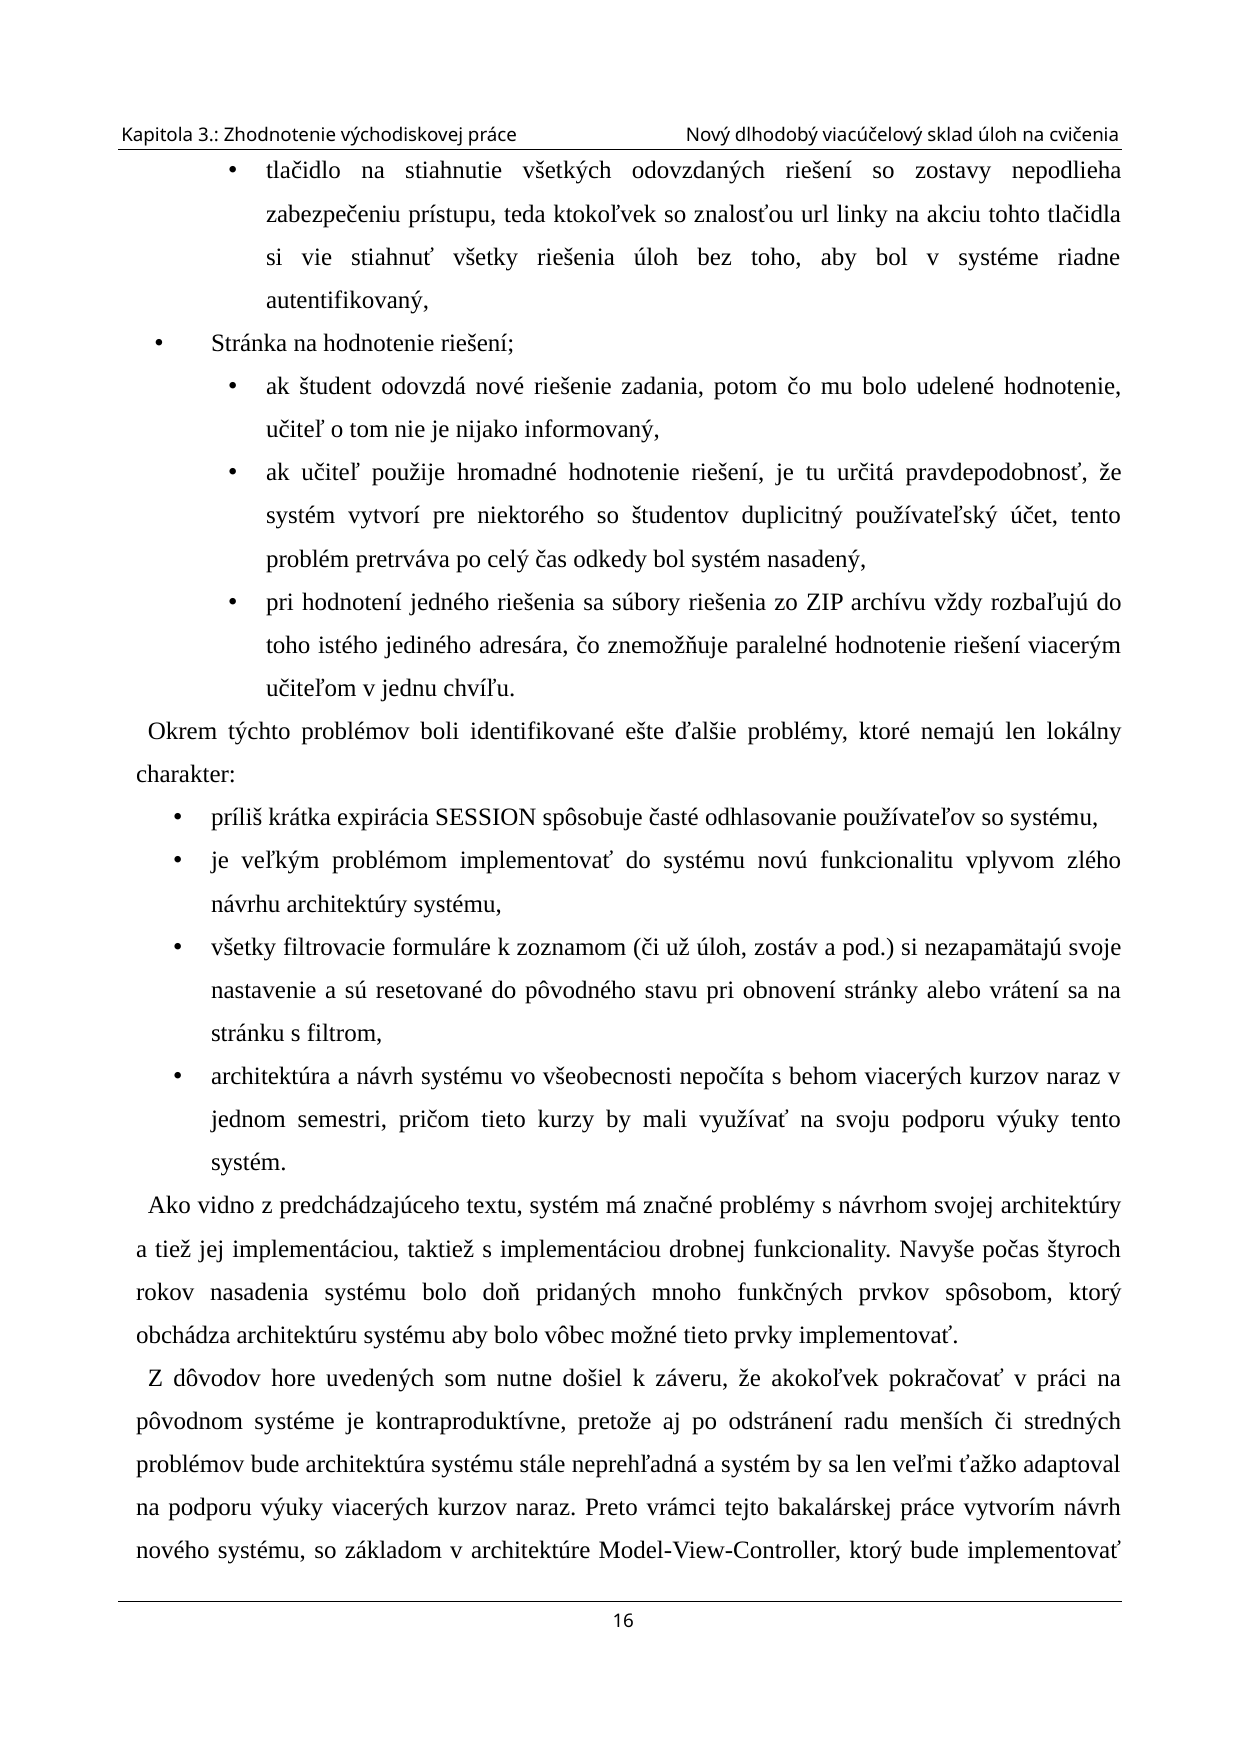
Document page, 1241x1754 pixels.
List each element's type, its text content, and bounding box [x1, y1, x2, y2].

text Z dôvodov hore uvedených som nutne došiel k záveru, že akokoľvek pokračovať v práci na pôvodnom systéme je kontraproduktívne, pretože aj po odstránení radu menších či stredných problémov bude architektúra systému stále neprehľadná a systém by sa len veľmi ťažko adaptoval na podporu výuky viacerých kurzov naraz. Preto vrámci tejto bakalárskej práce vytvorím návrh nového systému, so základom v architektúre Model-View-Controller, ktorý bude implementovať [136, 1363, 1122, 1564]
list ak študent odovzdá nové riešenie zadania, potom čo mu bolo udelené hodnotenie, učiteľ o tom nie je nijako informovaný, [228, 371, 1122, 443]
list tlačidlo na stiahnutie všetkých odovzdaných riešení so zostavy nepodlieha zabezpečeniu prístupu, teda ktokoľvek so znalosťou url linky na akciu tohto tlačidla si vie stiahnuť všetky riešenia úloh bez toho, aby bol v systéme riadne autentifikovaný, [228, 156, 1122, 314]
list ak učiteľ použije hromadné hodnotenie riešení, je tu určitá pravdepodobnosť, že systém vytvorí pre niektorého so študentov duplicitný používateľský účet, tento problém pretrváva po celý čas odkedy bol systém nasadený, [228, 457, 1122, 572]
list všetky filtrovacie formuláre k zoznamom (či už úloh, zostáv a pod.) si nezapamätajú svoje nastavenie a sú resetované do pôvodného stavu pri obnovení stránky alebo vrátení sa na stránku s filtrom, [173, 932, 1122, 1047]
list architektúra a návrh systému vo všeobecnosti nepočíta s behom viacerých kurzov naraz v jednom semestri, pričom tieto kurzy by mali využívať na svoju podporu výuky tento systém. [173, 1061, 1122, 1176]
list pri hodnotení jedného riešenia sa súbory riešenia zo ZIP archívu vždy rozbaľujú do toho istého jediného adresára, čo znemožňuje paralelné hodnotenie riešení viacerým učiteľom v jednu chvíľu. [228, 587, 1122, 702]
list Stránka na hodnotenie riešení; [154, 328, 1122, 357]
list je veľkým problémom implementovať do systému novú funkcionalitu vplyvom zlého návrhu architektúry systému, [173, 846, 1122, 917]
text Ako vidno z predchádzajúceho textu, systém má značné problémy s návrhom svojej architektúry a tiež jej implementáciou, taktiež s implementáciou drobnej funkcionality. Navyše počas štyroch rokov nasadenia systému bolo doň pridaných mnoho funkčných prvkov spôsobom, ktorý obchádza architektúru systému aby bolo vôbec možné tieto prvky implementovať. [136, 1191, 1122, 1349]
list príliš krátka expirácia SESSION spôsobuje časté odhlasovanie používateľov so systému, [173, 802, 1122, 831]
text Okrem týchto problémov boli identifikované ešte ďalšie problémy, ktoré nemajú len lokálny charakter: [136, 716, 1122, 788]
